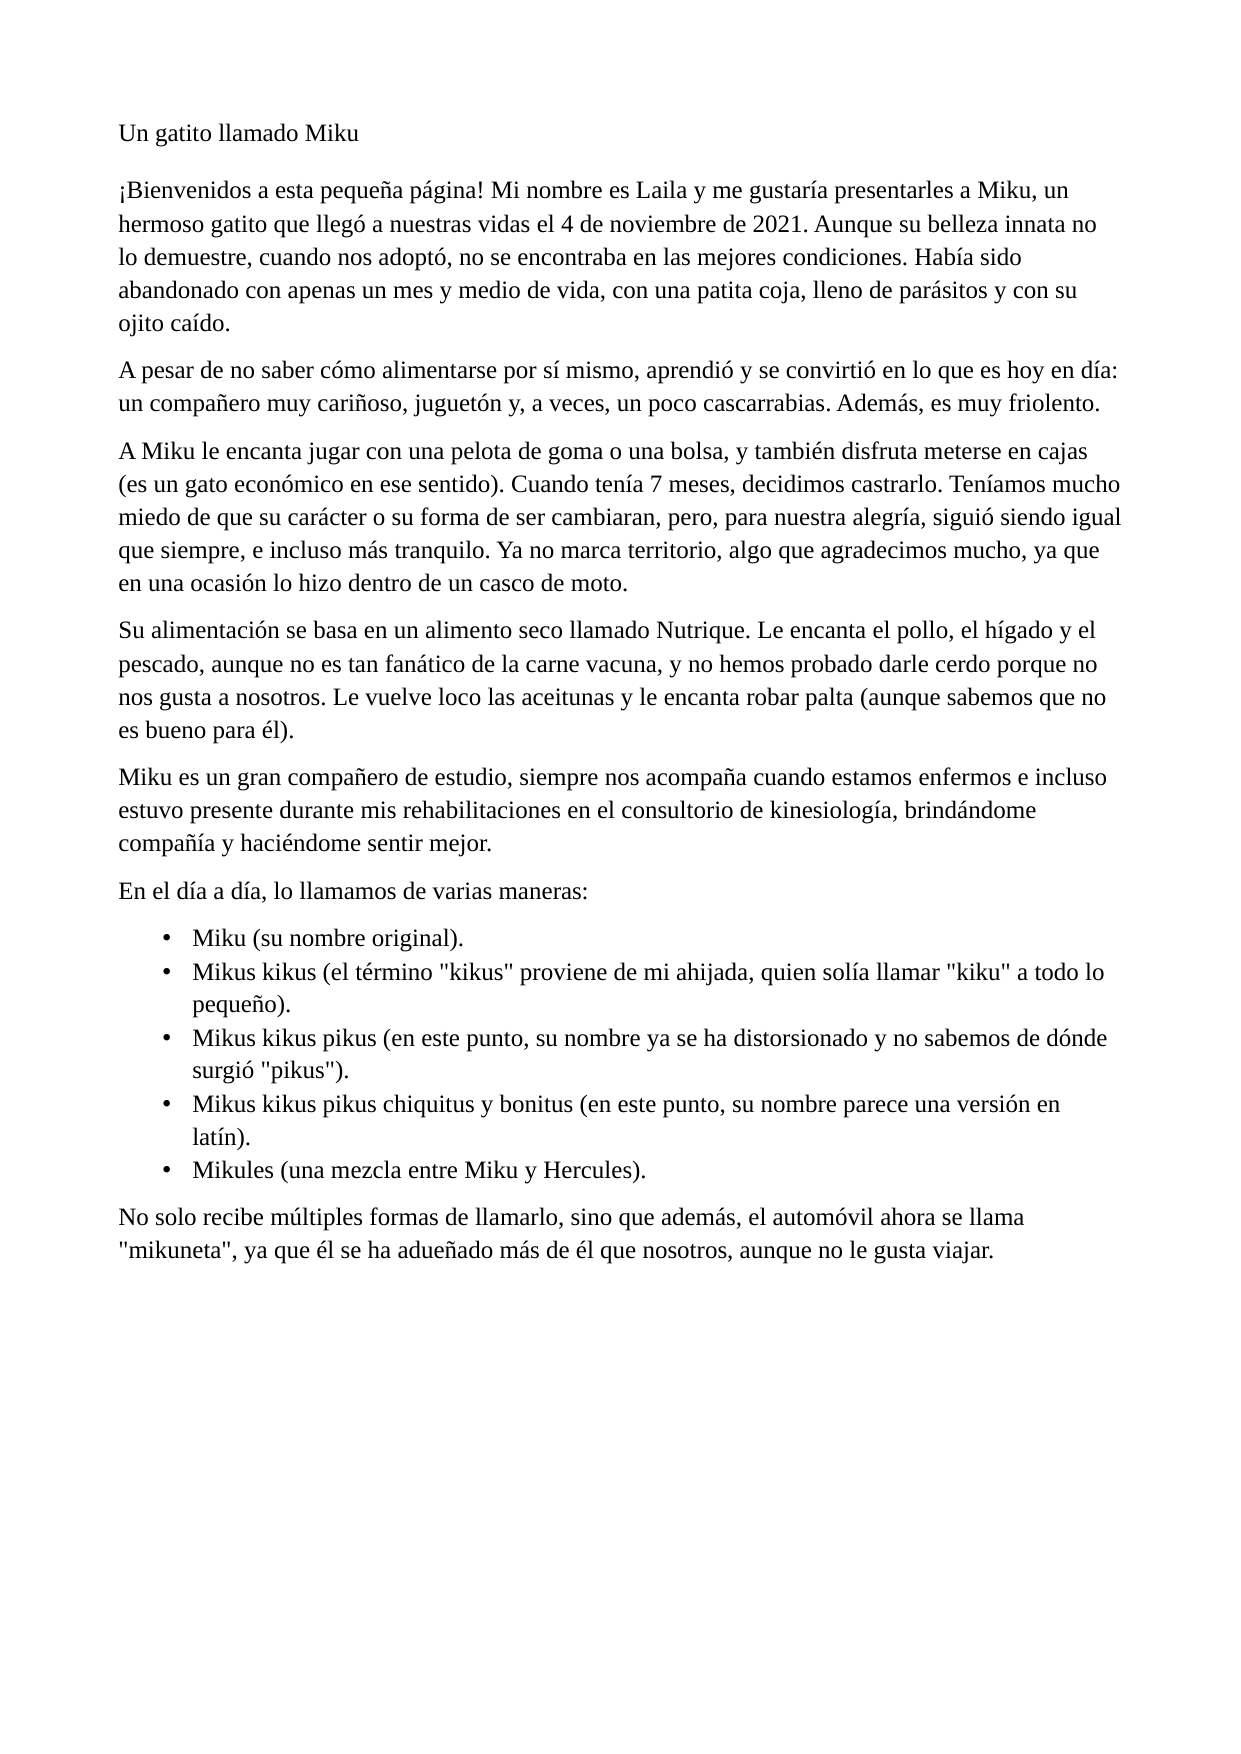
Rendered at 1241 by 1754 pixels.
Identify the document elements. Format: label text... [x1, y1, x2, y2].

text Miku es un gran compañero de estudio, siempre nos acompaña cuando estamos enfermos e incluso estuvo presente durante mis rehabilitaciones en el consultorio de kinesiología, brindándome compañía y haciéndome sentir mejor. [118, 762, 1122, 857]
text En el día a día, lo llamamos de varias maneras: [118, 876, 1122, 905]
list Miku (su nombre original). [162, 923, 1122, 952]
text Su alimentación se basa en un alimento seco llamado Nutrique. Le encanta el pollo, el hígado y el pescado, aunque no es tan fanático de la carne vacuna, y no hemos probado darle cerdo porque no nos gusta a nosotros. Le vuelve loco las aceitunas y le encanta robar palta (aunque sabemos que no es bueno para él). [118, 616, 1122, 743]
text Un gatito llamado Miku [118, 118, 1122, 147]
text A pesar de no saber cómo alimentarse por sí mismo, aprendió y se convirtió en lo que es hoy en día: un compañero muy cariñoso, juguetón y, a veces, un poco cascarrabias. Además, es muy friolento. [118, 355, 1122, 417]
list Mikus kikus (el término "kikus" proviene de mi ahijada, quien solía llamar "kiku" a todo lo pequeño). [162, 957, 1122, 1018]
text No solo recibe múltiples formas de llamarlo, sino que además, el automóvil ahora se llama "mikuneta", ya que él se ha adueñado más de él que nosotros, aunque no le gusta viajar. [118, 1202, 1122, 1264]
list Mikus kikus pikus (en este punto, su nombre ya se ha distorsionado y no sabemos de dónde surgió "pikus"). [162, 1023, 1122, 1084]
list Mikules (una mezcla entre Miku y Hercules). [162, 1155, 1122, 1183]
text A Miku le encanta jugar con una pelota de goma o una bolsa, y también disfruta meterse en cajas (es un gato económico en ese sentido). Cuando tenía 7 meses, decidimos castrarlo. Teníamos mucho miedo de que su carácter o su forma de ser cambiaran, pero, para nuestra alegría, siguió siendo igual que siempre, e incluso más tranquilo. Ya no marca territorio, algo que agradecimos mucho, ya que en una ocasión lo hizo dentro de un casco de moto. [118, 436, 1122, 597]
text ¡Bienvenidos a esta pequeña página! Mi nombre es Laila y me gustaría presentarles a Miku, un hermoso gatito que llegó a nuestras vidas el 4 de noviembre de 2021. Aunque su belleza innata no lo demuestre, cuando nos adoptó, no se encontraba en las mejores condiciones. Había sido abandonado con apenas un mes y medio de vida, con una patita coja, lleno de parásitos y con su ojito caído. [118, 176, 1122, 336]
list Mikus kikus pikus chiquitus y bonitus (en este punto, su nombre parece una versión en latín). [162, 1089, 1122, 1150]
